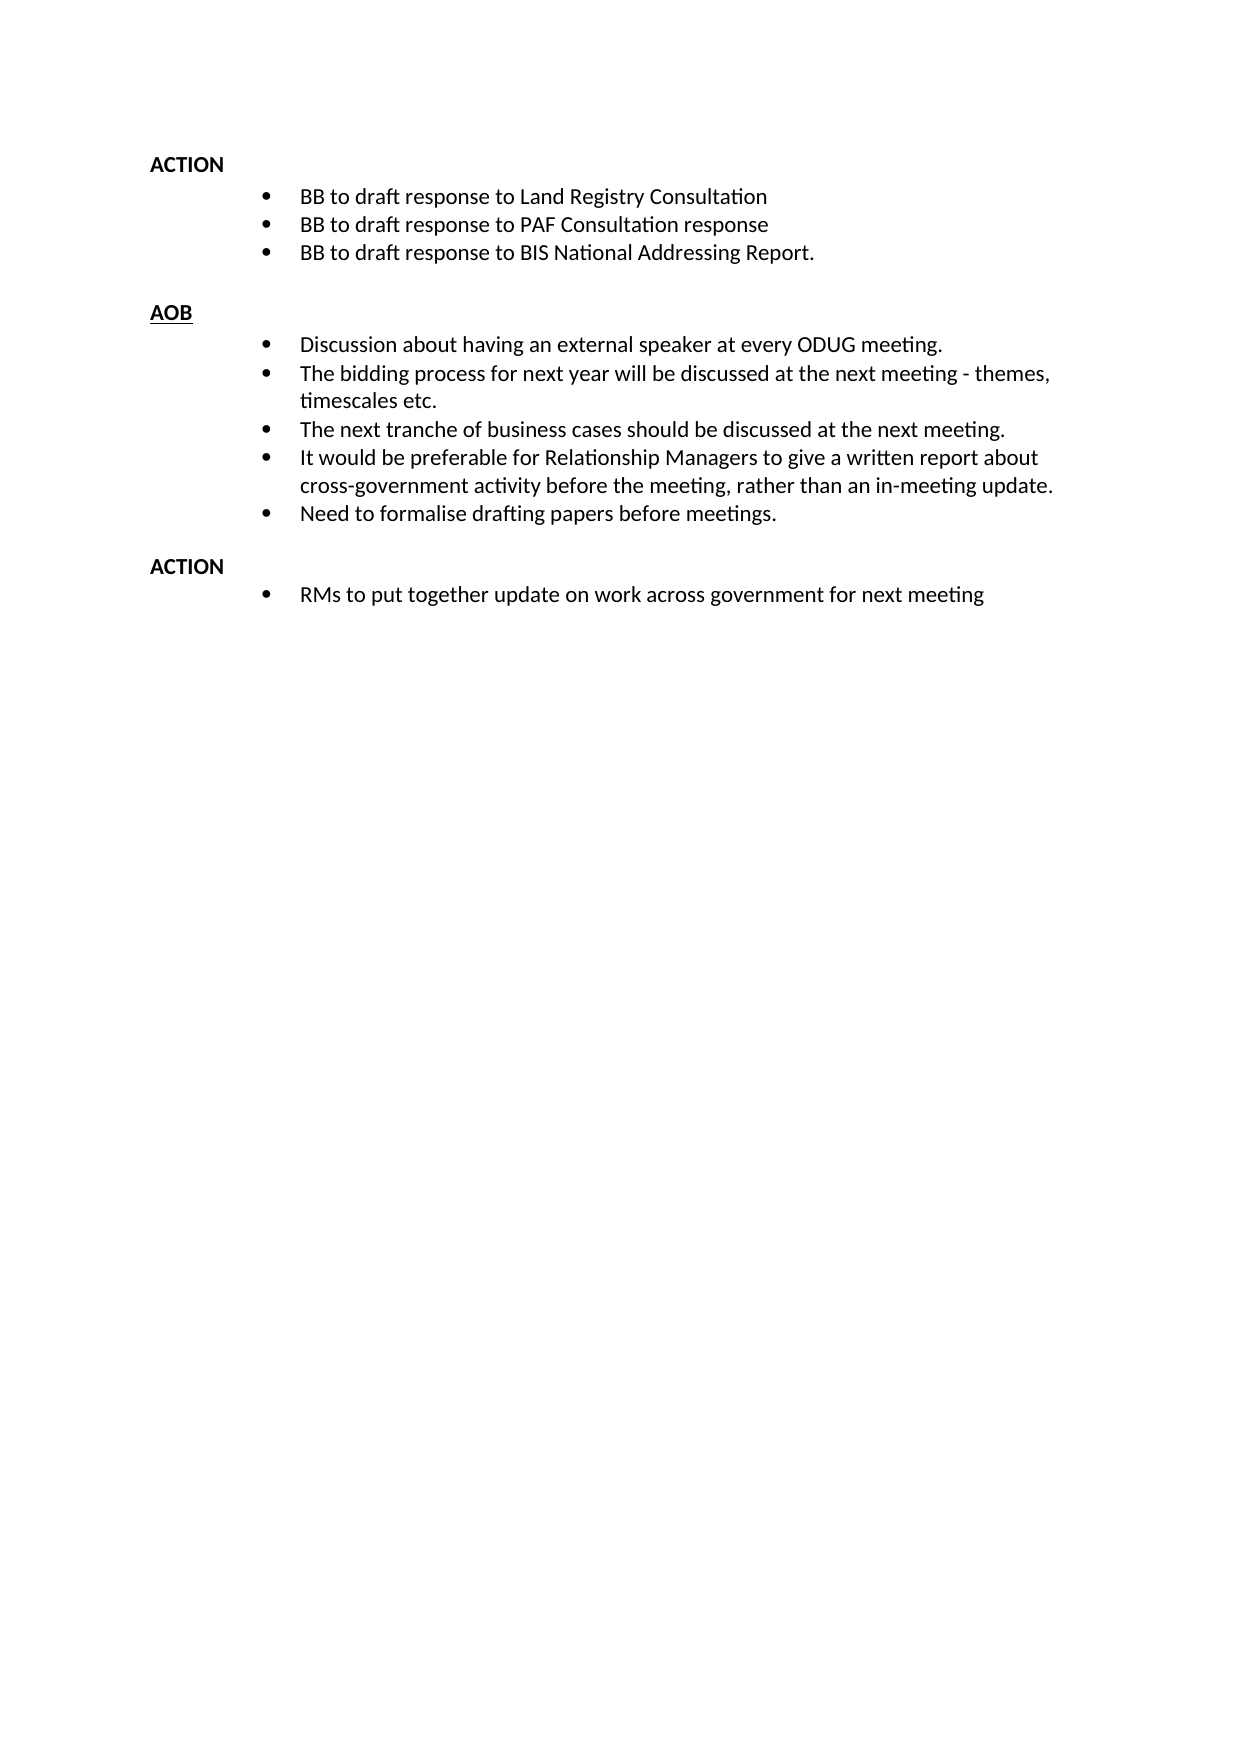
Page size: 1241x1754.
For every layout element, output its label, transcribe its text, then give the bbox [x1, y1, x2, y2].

list Need to formalise drafting papers before meetings. [262, 499, 1090, 527]
list BB to draft response to PAF Consultation response [262, 210, 1090, 238]
list BB to draft response to BIS National Addressing Report. [262, 238, 1090, 266]
list The next tranche of business cases should be discussed at the next meeting. [262, 415, 1090, 443]
list The bidding process for next year will be discussed at the next meeting - themes, timescales etc. [262, 359, 1090, 415]
list It would be preferable for Relationship Managers to give a written report about cross-government activity before the meeting, rather than an in-meeting update. [262, 443, 1090, 499]
text AOB [150, 298, 1090, 326]
list RMs to put together update on work across government for next meeting [262, 580, 1090, 608]
text ACTION [150, 552, 1090, 580]
list Discussion about having an external speaker at every ODUG meeting. [262, 331, 1090, 359]
list BB to draft response to Land Registry Consultation [262, 182, 1090, 210]
text ACTION [150, 150, 1090, 178]
